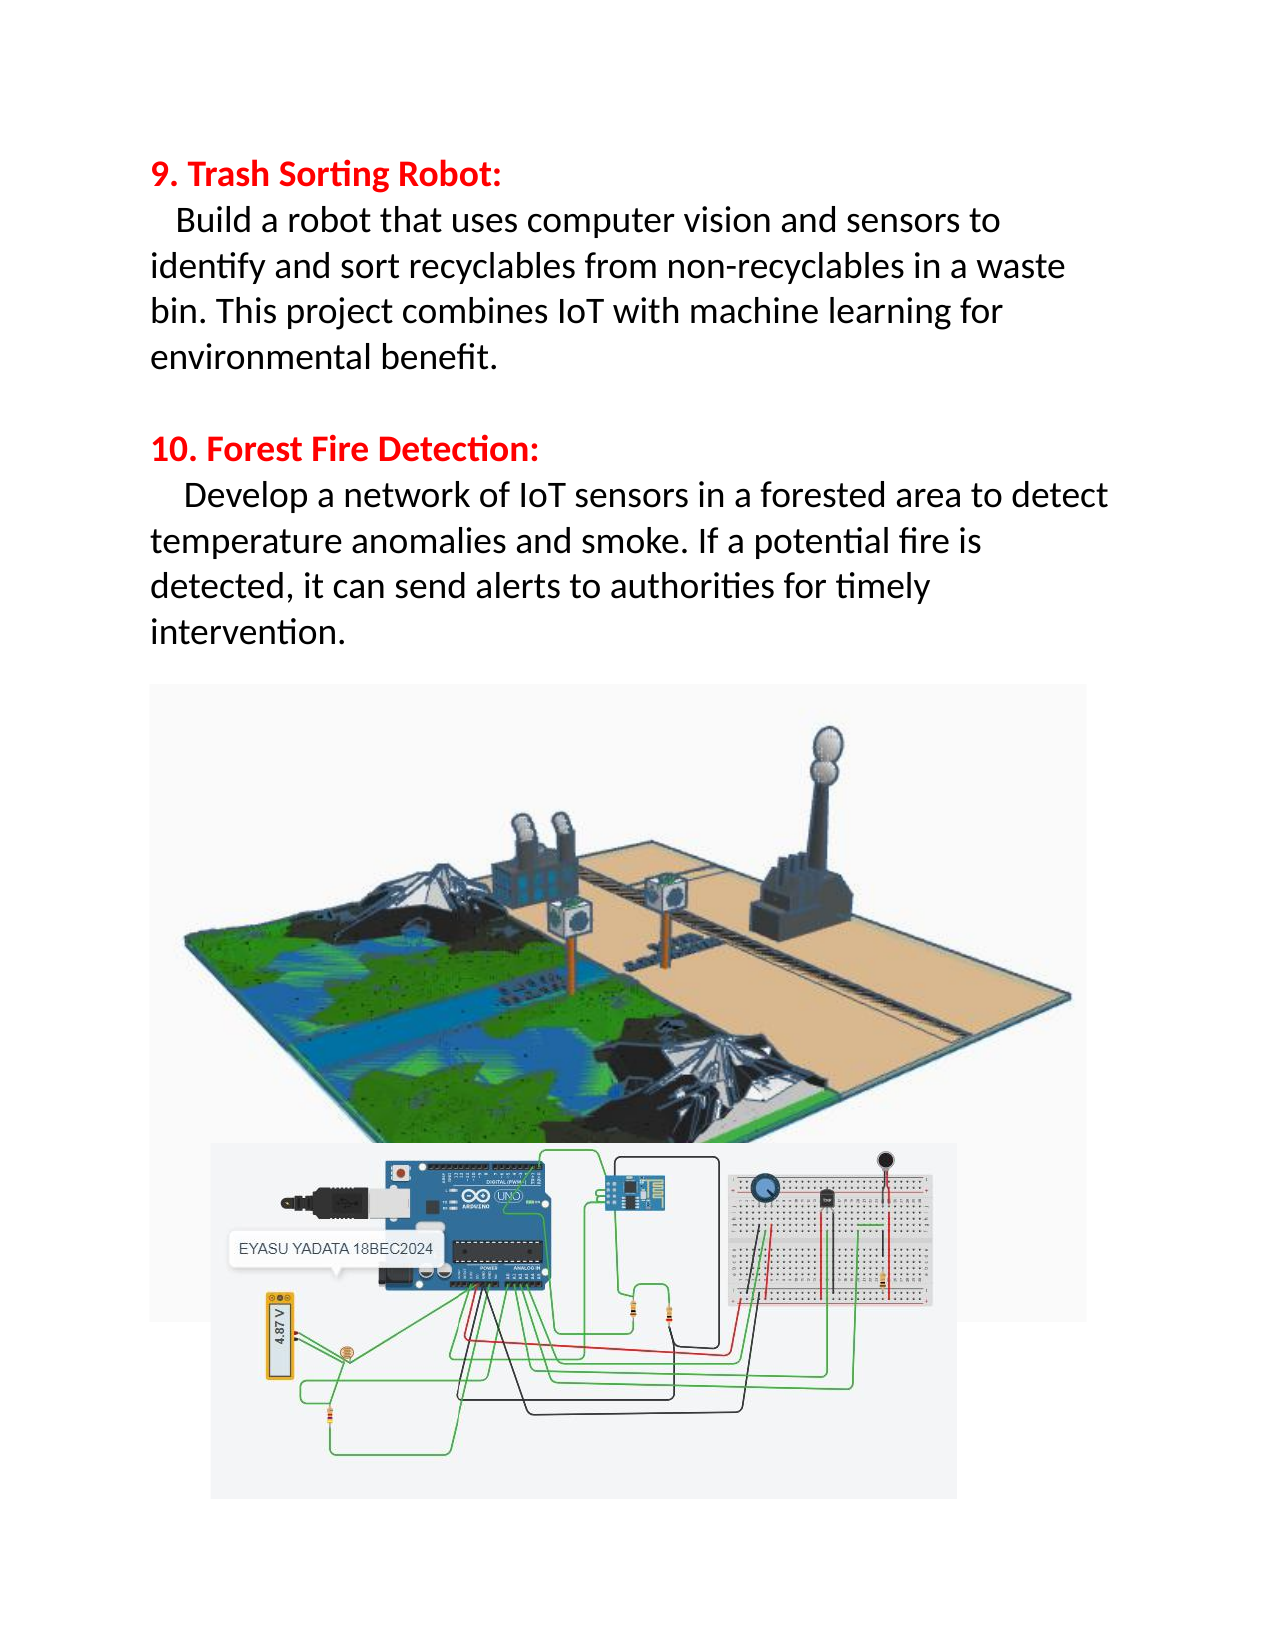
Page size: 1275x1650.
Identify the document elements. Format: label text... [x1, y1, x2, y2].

text 10. Forest Fire Detection: [150, 425, 1125, 471]
text Develop a network of IoT sensors in a forested area to detect temperature anomalies and smoke. If a potential fire is detected, it can send alerts to authorities for timely intervention. [150, 471, 1125, 654]
text 9. Trash Sorting Robot: [150, 150, 1125, 196]
text Build a robot that uses computer vision and sensors to identify and sort recyclables from non-recyclables in a waste bin. This project combines IoT with machine learning for environmental benefit. [150, 196, 1125, 379]
